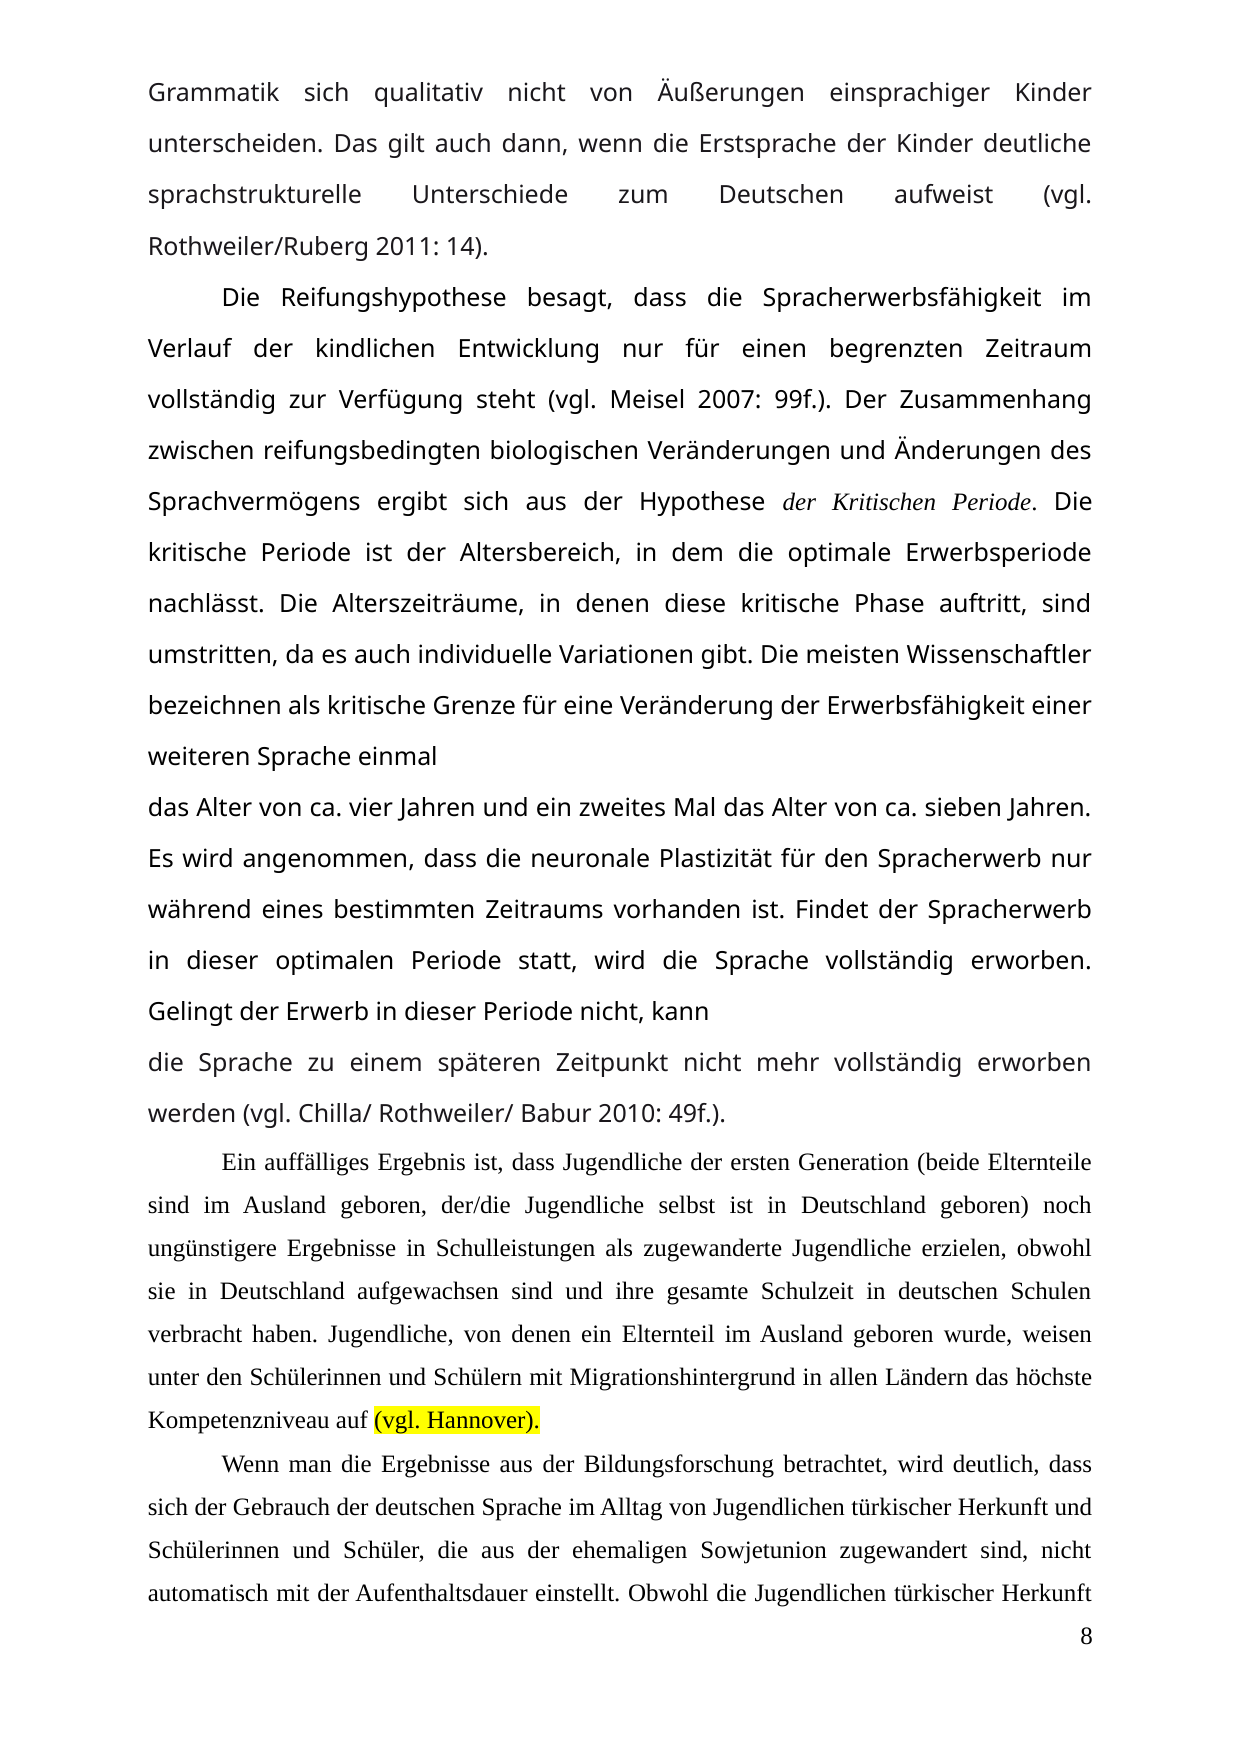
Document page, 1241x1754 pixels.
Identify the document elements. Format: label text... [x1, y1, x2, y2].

text Grammatik sich qualitativ nicht von Äußerungen einsprachiger Kinder unterscheiden. Das gilt auch dann, wenn die Erstsprache der Kinder deutliche sprachstrukturelle Unterschiede zum Deutschen aufweist (vgl. Rothweiler/Ruberg 2011: 14). [148, 75, 1093, 262]
text die Sprache zu einem späteren Zeitpunkt nicht mehr vollständig erworben werden (vgl. Chilla/ Rothweiler/ Babur 2010: 49f.). [148, 1045, 1093, 1130]
text Wenn man die Ergebnisse aus der Bildungsforschung betrachtet, wird deutlich, dass sich der Gebrauch der deutschen Sprache im Alltag von Jugendlichen türkischer Herkunft und Schülerinnen und Schüler, die aus der ehemaligen Sowjetunion zugewandert sind, nicht automatisch mit der Aufenthaltsdauer einstellt. Obwohl die Jugendlichen türkischer Herkunft [148, 1449, 1093, 1607]
text das Alter von ca. vier Jahren und ein zweites Mal das Alter von ca. sieben Jahren. Es wird angenommen, dass die neuronale Plastizität für den Spracherwerb nur während eines bestimmten Zeitraums vorhanden ist. Findet der Spracherwerb in dieser optimalen Periode statt, wird die Sprache vollständig erworben. Gelingt der Erwerb in dieser Periode nicht, kann [148, 789, 1093, 1028]
text Die Reifungshypothese besagt, dass die Spracherwerbsfähigkeit im Verlauf der kindlichen Entwicklung nur für einen begrenzten Zeitraum vollständig zur Verfügung steht (vgl. Meisel 2007: 99f.). Der Zusammenhang zwischen reifungsbedingten biologischen Veränderungen und Änderungen des Sprachvermögens ergibt sich aus der Hypothese der Kritischen Periode. Die kritische Periode ist der Altersbereich, in dem die optimale Erwerbsperiode nachlässt. Die Alterszeiträume, in denen diese kritische Phase auftritt, sind umstritten, da es auch individuelle Variationen gibt. Die meisten Wissenschaftler bezeichnen als kritische Grenze für eine Veränderung der Erwerbsfähigkeit einer weiteren Sprache einmal [148, 279, 1093, 773]
text Ein auffälliges Ergebnis ist, dass Jugendliche der ersten Generation (beide Elternteile sind im Ausland geboren, der/die Jugendliche selbst ist in Deutschland geboren) noch ungünstigere Ergebnisse in Schulleistungen als zugewanderte Jugendliche erzielen, obwohl sie in Deutschland aufgewachsen sind und ihre gesamte Schulzeit in deutschen Schulen verbracht haben. Jugendliche, von denen ein Elternteil im Ausland geboren wurde, weisen unter den Schülerinnen und Schülern mit Migrationshintergrund in allen Ländern das höchste Kompetenzniveau auf (vgl. Hannover). [148, 1147, 1093, 1434]
